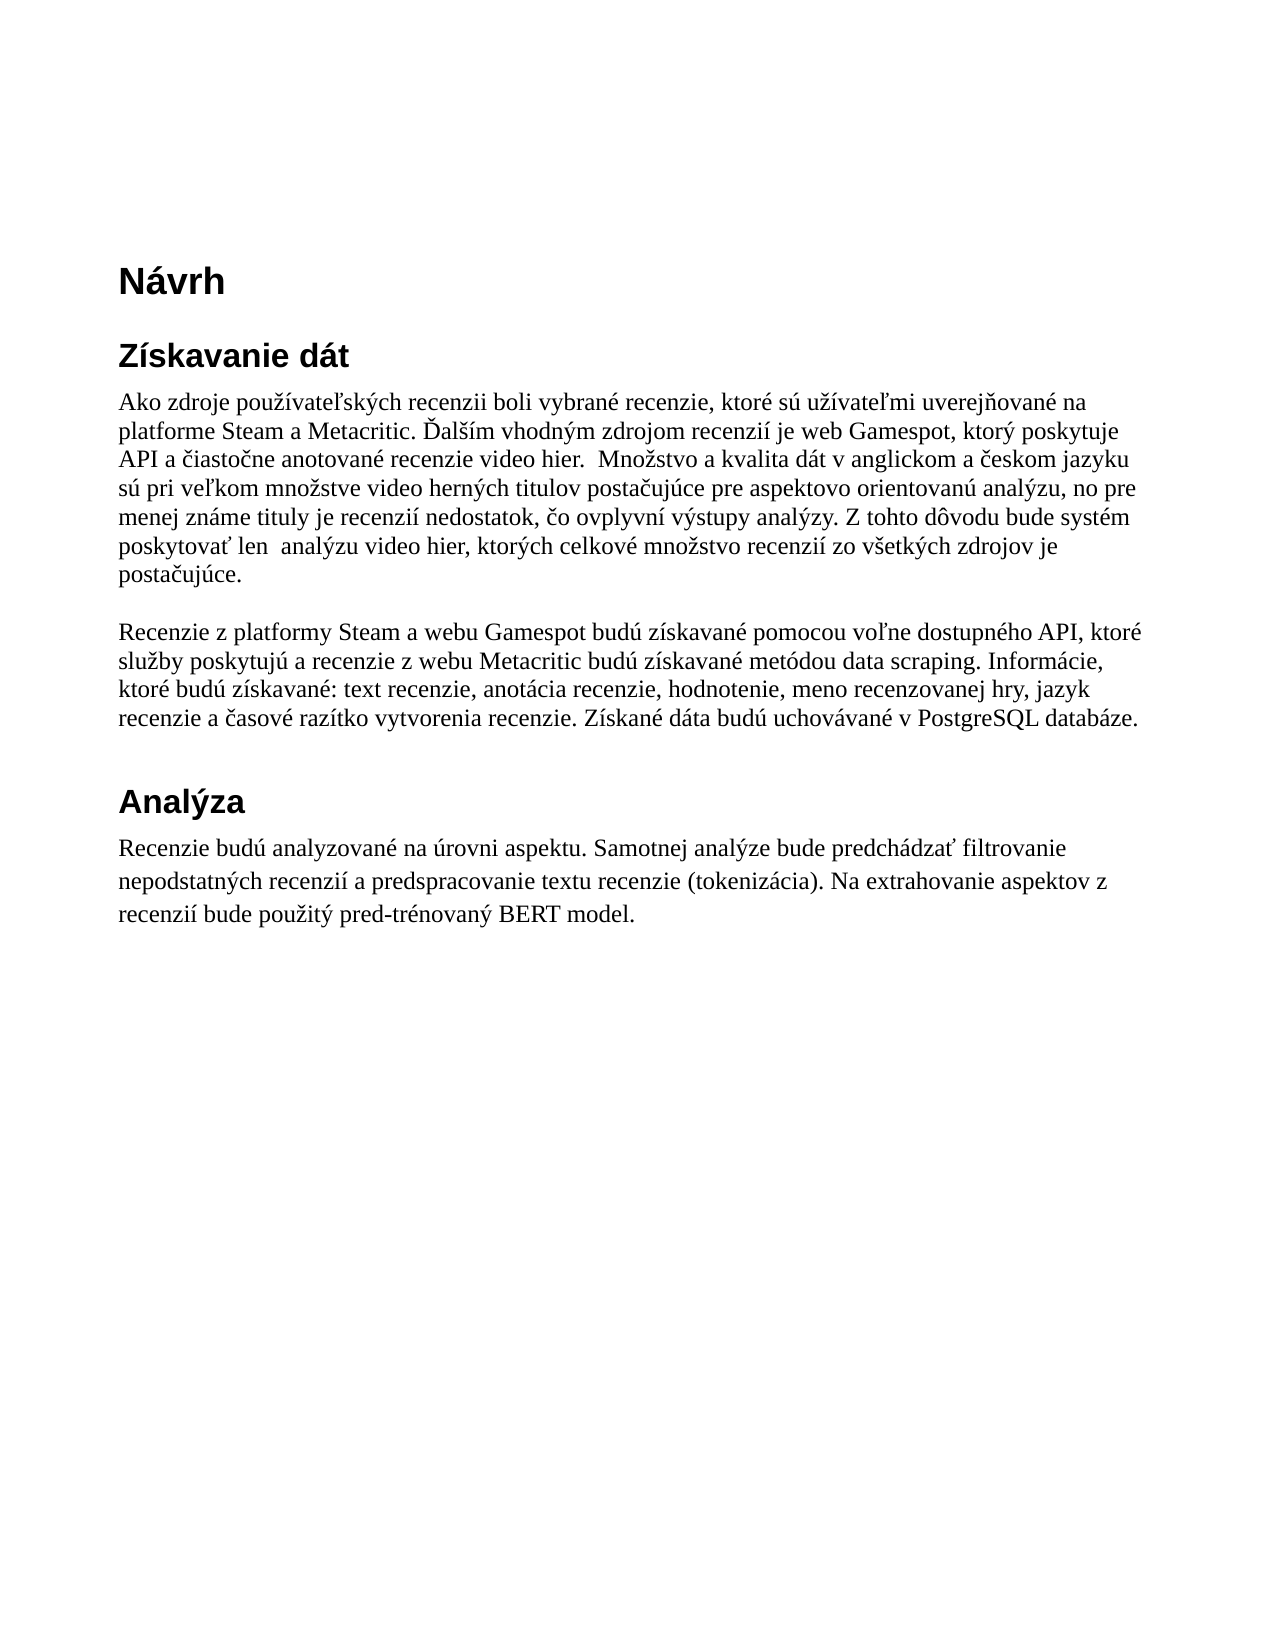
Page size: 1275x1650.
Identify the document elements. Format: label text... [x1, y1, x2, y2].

subtitle Získavanie dát [118, 336, 1157, 374]
text Recenzie z platformy Steam a webu Gamespot budú získavané pomocou voľne dostupného API, ktoré služby poskytujú a recenzie z webu Metacritic budú získavané metódou data scraping. Informácie, ktoré budú získavané: text recenzie, anotácia recenzie, hodnotenie, meno recenzovanej hry, jazyk recenzie a časové razítko vytvorenia recenzie. Získané dáta budú uchovávané v PostgreSQL databáze. [118, 617, 1157, 732]
text Recenzie budú analyzované na úrovni aspektu. Samotnej analýze bude predchádzať filtrovanie nepodstatných recenzií a predspracovanie textu recenzie (tokenizácia). Na extrahovanie aspektov z recenzií bude použitý pred-trénovaný BERT model. [118, 833, 1157, 927]
subtitle Návrh [118, 259, 1157, 302]
text Ako zdroje používateľských recenzii boli vybrané recenzie, ktoré sú užívateľmi uverejňované na platforme Steam a Metacritic. Ďalším vhodným zdrojom recenzií je web Gamespot, ktorý poskytuje API a čiastočne anotované recenzie video hier. Množstvo a kvalita dát v anglickom a českom jazyku sú pri veľkom množstve video herných titulov postačujúce pre aspektovo orientovanú analýzu, no pre menej známe tituly je recenzií nedostatok, čo ovplyvní výstupy analýzy. Z tohto dôvodu bude systém poskytovať len analýzu video hier, ktorých celkové množstvo recenzií zo všetkých zdrojov je postačujúce. [118, 387, 1157, 588]
subtitle Analýza [118, 782, 1157, 820]
